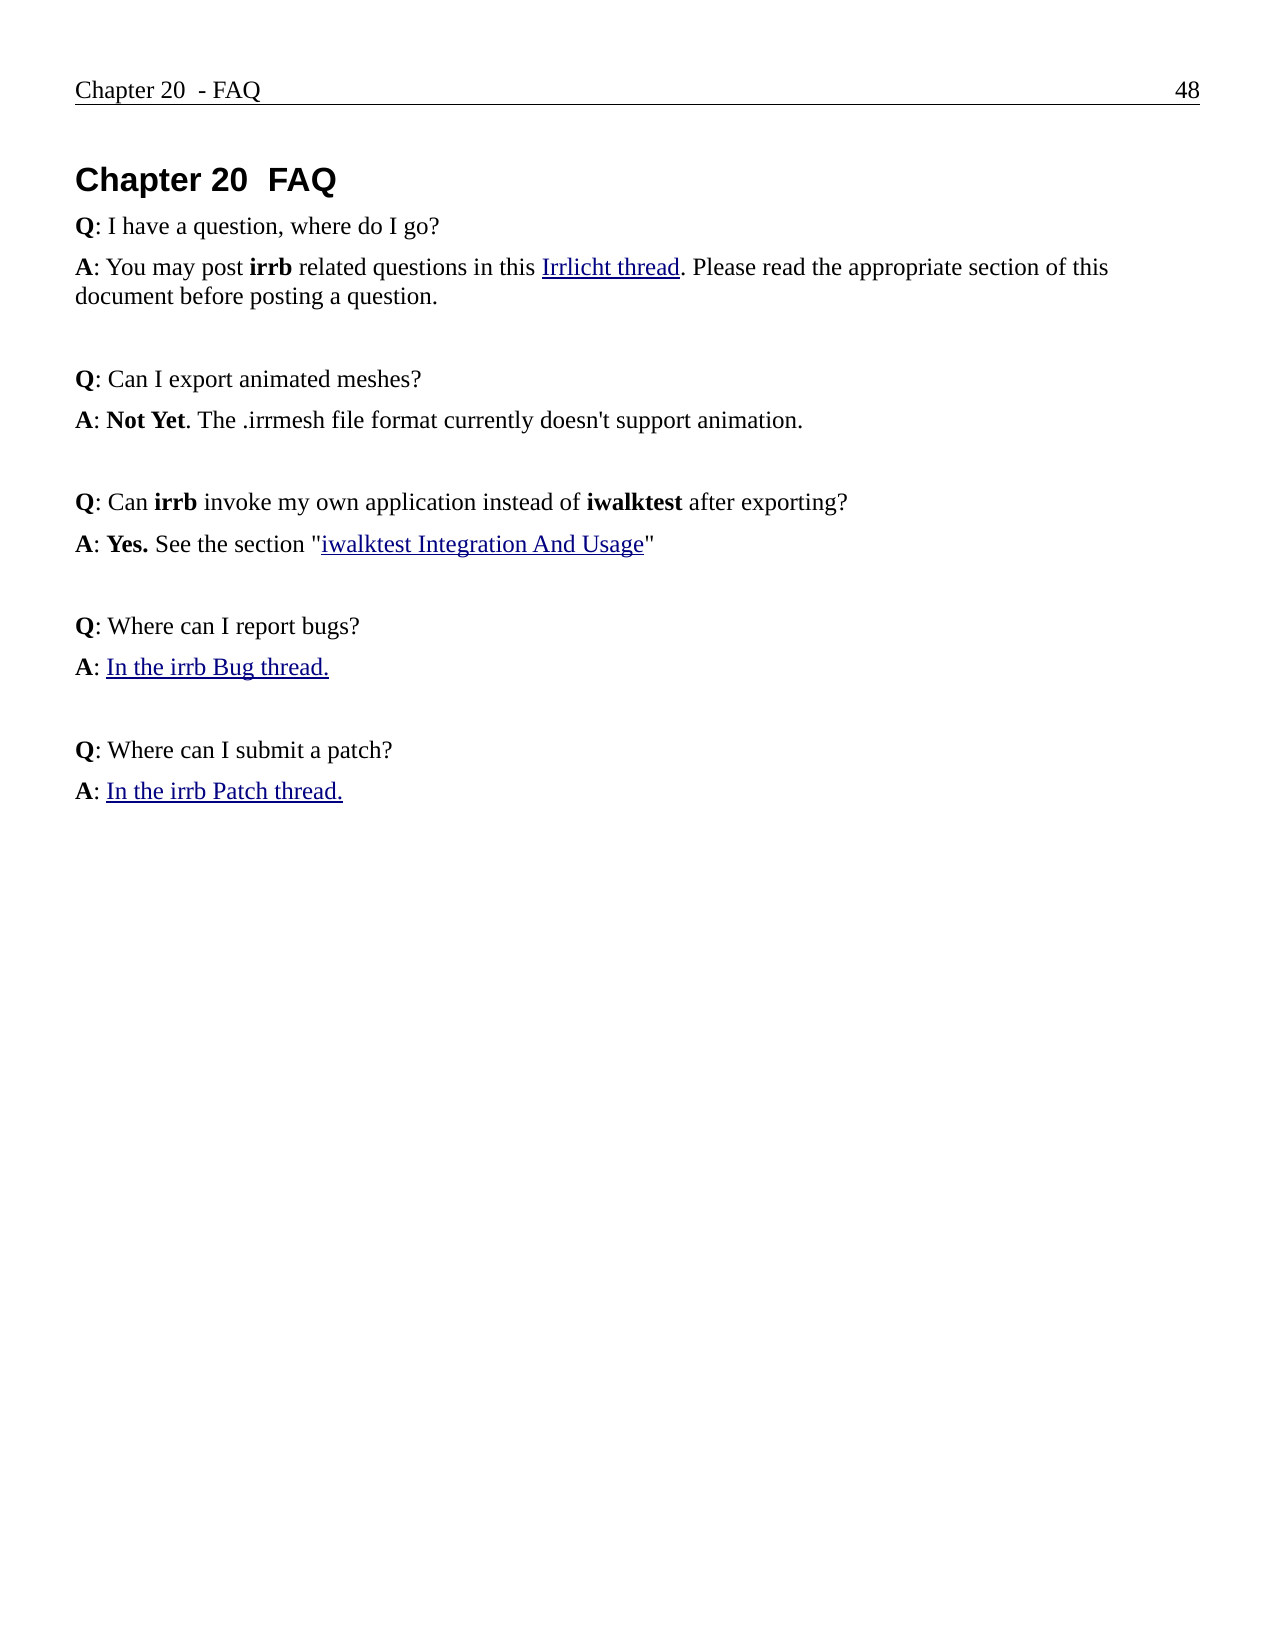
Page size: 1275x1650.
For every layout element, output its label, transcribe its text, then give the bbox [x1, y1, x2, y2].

text Q: Where can I report bugs? [75, 611, 1200, 640]
text A: In the irrb Bug thread. [75, 652, 1200, 681]
text A: Yes. See the section "iwalktest Integration And Usage" [75, 529, 1200, 557]
text A: Not Yet. The .irrmesh file format currently doesn't support animation. [75, 405, 1200, 434]
text Q: Where can I submit a patch? [75, 735, 1200, 764]
text Q: Can I export animated meshes? [75, 364, 1200, 392]
text A: You may post irrb related questions in this Irrlicht thread. Please read the appropriate section of this document before posting a question. [75, 252, 1200, 310]
subtitle FAQ [75, 160, 1200, 199]
text A: In the irrb Patch thread. [75, 776, 1200, 805]
text Q: I have a question, where do I go? [75, 211, 1200, 240]
text Q: Can irrb invoke my own application instead of iwalktest after exporting? [75, 487, 1200, 516]
